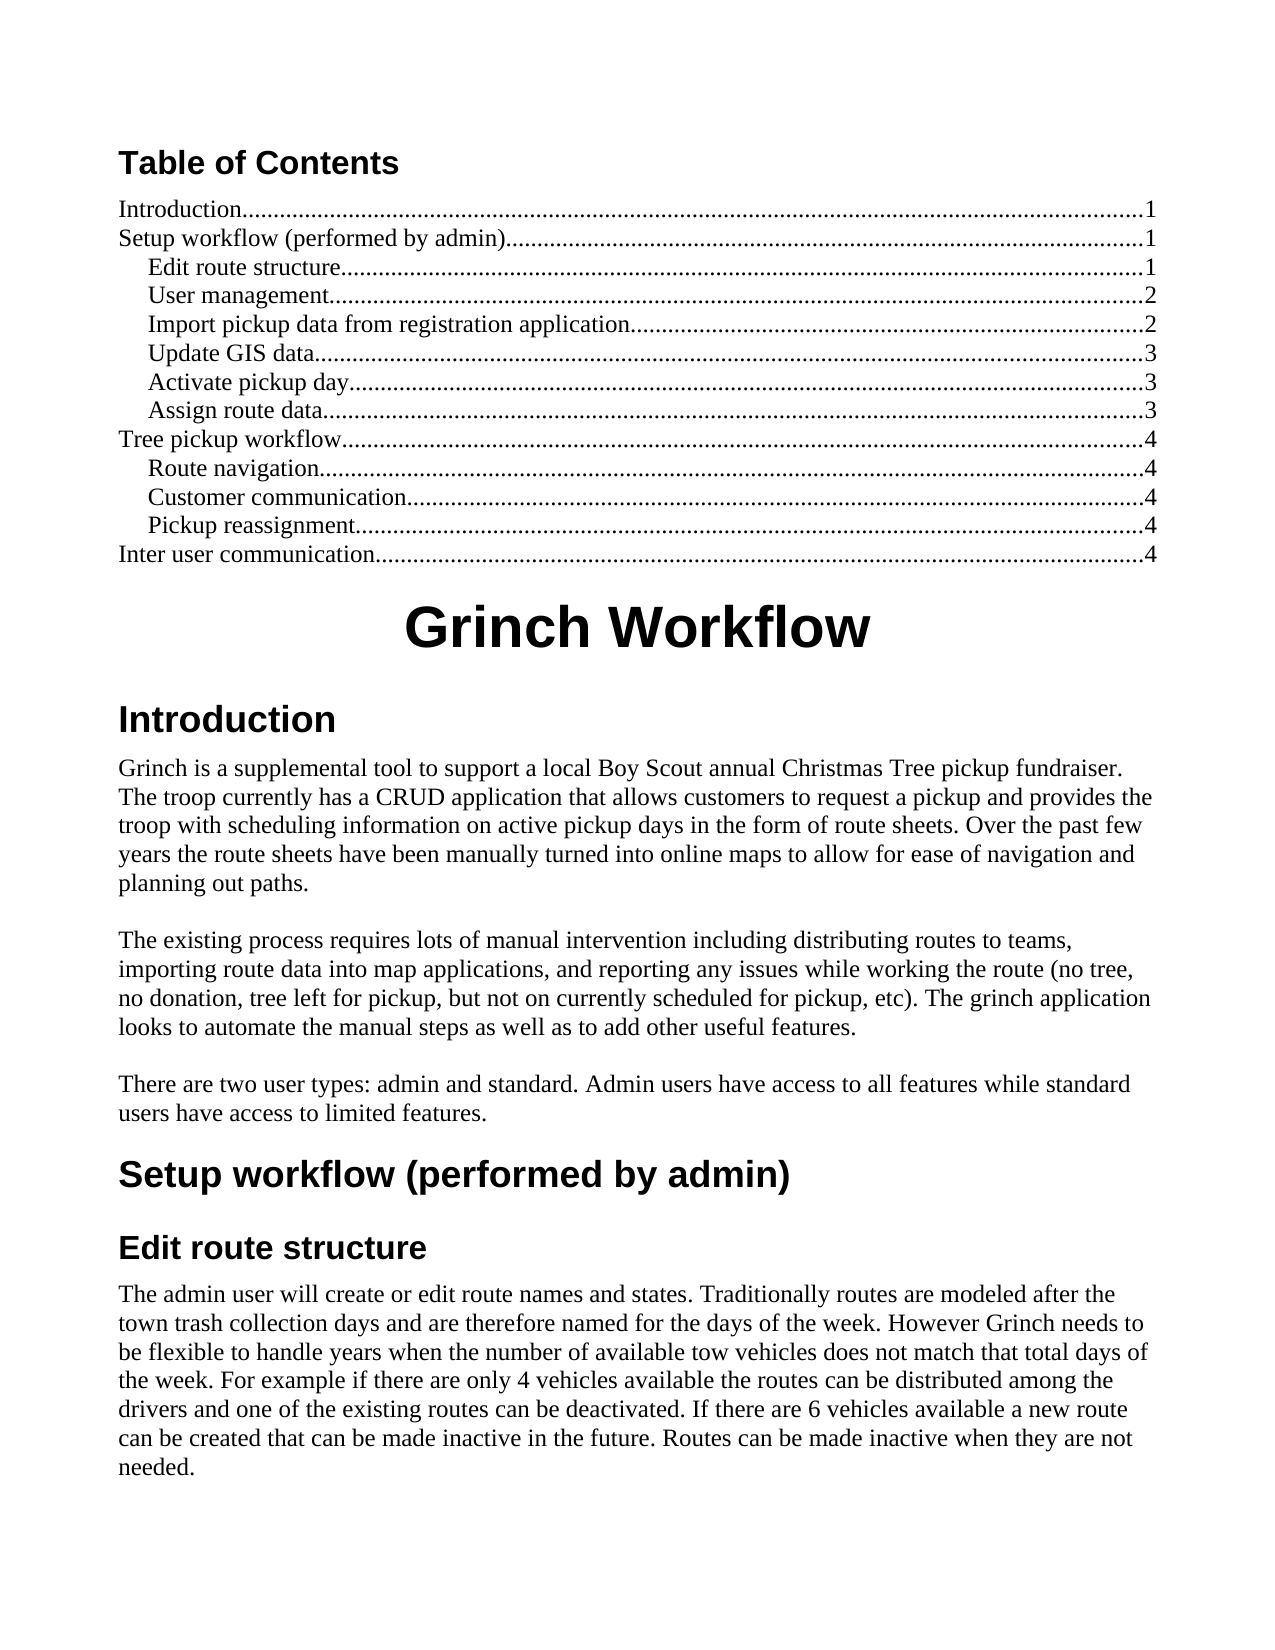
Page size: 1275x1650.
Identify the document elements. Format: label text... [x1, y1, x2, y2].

text Introduction 1 [118, 194, 1157, 223]
text Route navigation 4 [148, 453, 1157, 482]
text Import pickup data from registration application 2 [148, 309, 1157, 338]
text The existing process requires lots of manual intervention including distributing routes to teams, importing route data into map applications, and reporting any issues while working the route (no tree, no donation, tree left for pickup, but not on currently scheduled for pickup, etc). The grinch application looks to automate the manual steps as well as to add other useful features. [118, 926, 1157, 1041]
text Tree pickup workflow 4 [118, 424, 1157, 453]
text Assign route data 3 [148, 395, 1157, 424]
text Customer communication 4 [148, 482, 1157, 510]
subtitle Edit route structure [118, 1228, 1157, 1267]
text Inter user communication 4 [118, 539, 1157, 568]
text The admin user will create or edit route names and states. Traditionally routes are modeled after the town trash collection days and are therefore named for the days of the week. However Grinch needs to be flexible to handle years when the number of available tow vehicles does not match that total days of the week. For example if there are only 4 vehicles available the routes can be distributed among the drivers and one of the existing routes can be deactivated. If there are 6 vehicles available a new route can be created that can be made inactive in the future. Routes can be made inactive when they are not needed. [118, 1279, 1157, 1480]
text Activate pickup day 3 [148, 367, 1157, 395]
text Pickup reassignment 4 [148, 510, 1157, 539]
text Edit route structure 1 [148, 252, 1157, 280]
text Setup workflow (performed by admin) 1 [118, 223, 1157, 252]
text Update GIS data 3 [148, 338, 1157, 367]
text There are two user types: admin and standard. Admin users have access to all features while standard users have access to limited features. [118, 1069, 1157, 1127]
title Grinch Workflow [118, 593, 1157, 660]
subtitle Table of Contents [118, 143, 1157, 182]
subtitle Setup workflow (performed by admin) [118, 1152, 1157, 1195]
text Grinch is a supplemental tool to support a local Boy Scout annual Christmas Tree pickup fundraiser. The troop currently has a CRUD application that allows customers to request a pickup and provides the troop with scheduling information on active pickup days in the form of route sheets. Over the past few years the route sheets have been manually turned into online maps to allow for ease of navigation and planning out paths. [118, 753, 1157, 897]
text User management 2 [148, 280, 1157, 309]
subtitle Introduction [118, 697, 1157, 741]
